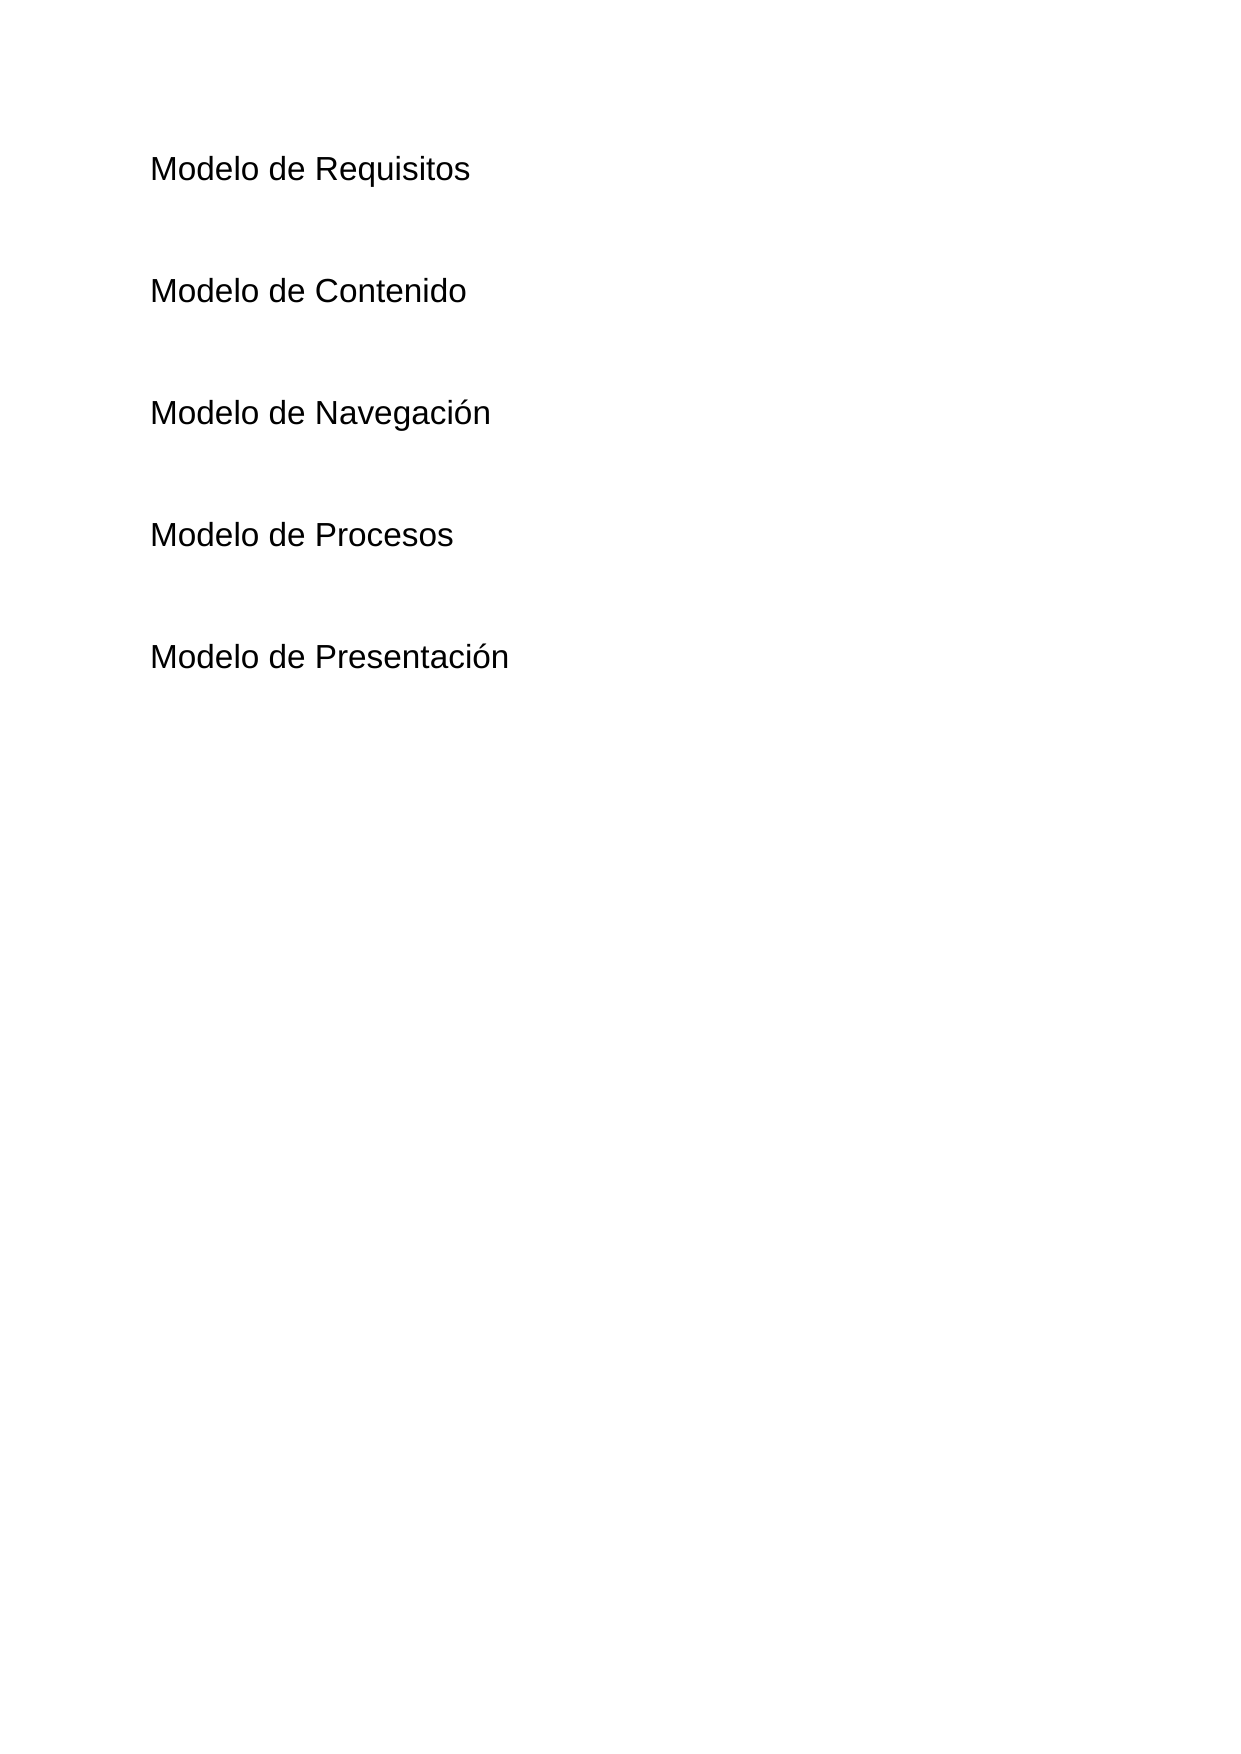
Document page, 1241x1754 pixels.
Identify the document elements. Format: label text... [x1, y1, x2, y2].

subtitle Modelo de Procesos [150, 517, 1091, 554]
subtitle Modelo de Presentación [150, 639, 1091, 676]
subtitle Modelo de Navegación [150, 394, 1091, 432]
subtitle Modelo de Contenido [150, 272, 1091, 309]
subtitle Modelo de Requisitos [150, 150, 1091, 187]
